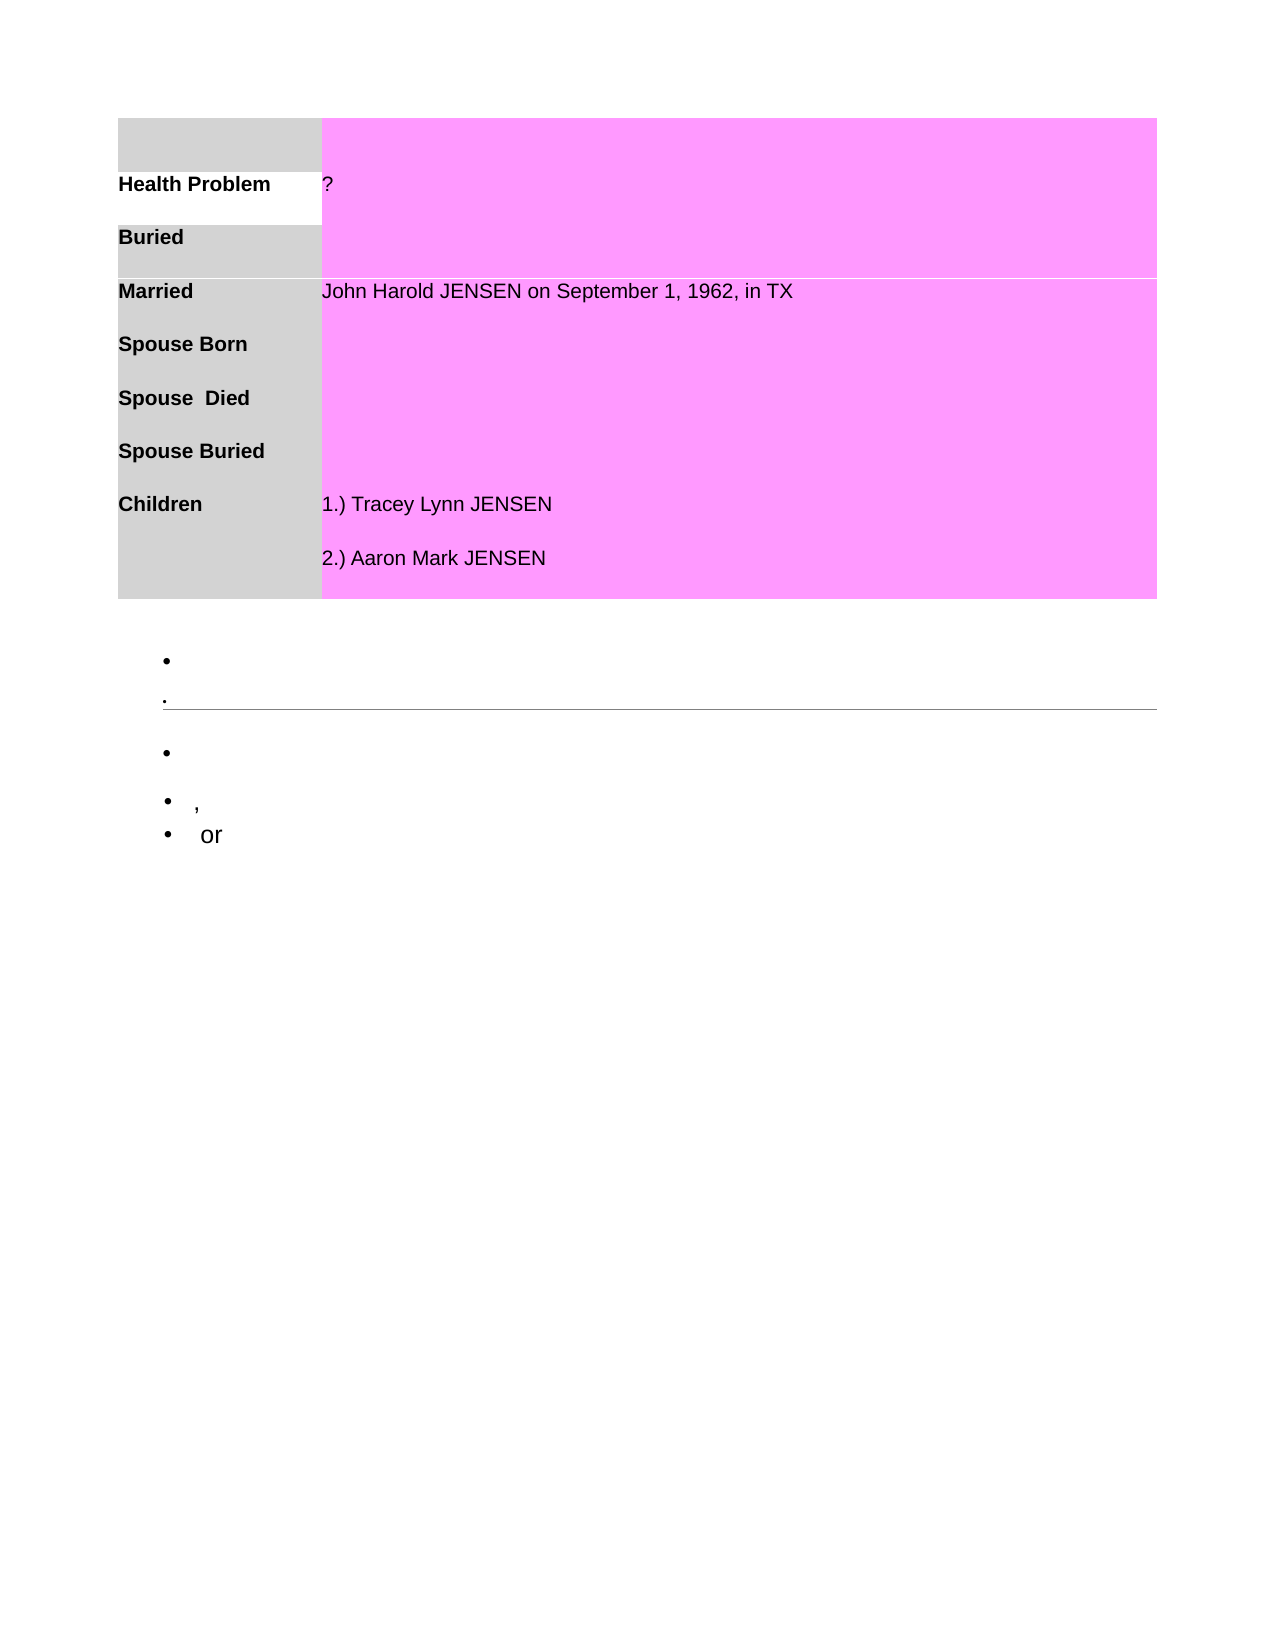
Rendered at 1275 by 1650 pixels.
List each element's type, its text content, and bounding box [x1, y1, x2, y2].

table_cell Health Problem [118, 172, 322, 225]
table_cell [118, 118, 322, 172]
table_cell Spouse Born [118, 332, 322, 385]
table_cell 1.) Tracey Lynn JENSEN 2.) Aaron Mark JENSEN [322, 492, 1157, 599]
table_cell [322, 439, 1157, 492]
table_cell [322, 118, 1157, 172]
table_cell Married [118, 279, 322, 332]
table_cell ? [322, 172, 1157, 225]
table_cell Children [118, 492, 322, 599]
list or [164, 819, 1157, 848]
table_cell Spouse Buried [118, 439, 322, 492]
table_cell Buried [118, 225, 322, 278]
table_cell [322, 332, 1157, 385]
table_cell [322, 385, 1157, 439]
table_cell Spouse Died [118, 385, 322, 439]
list , [164, 786, 1157, 815]
table_cell [322, 225, 1157, 278]
table_cell John Harold JENSEN on September 1, 1962, in TX [322, 279, 1157, 332]
